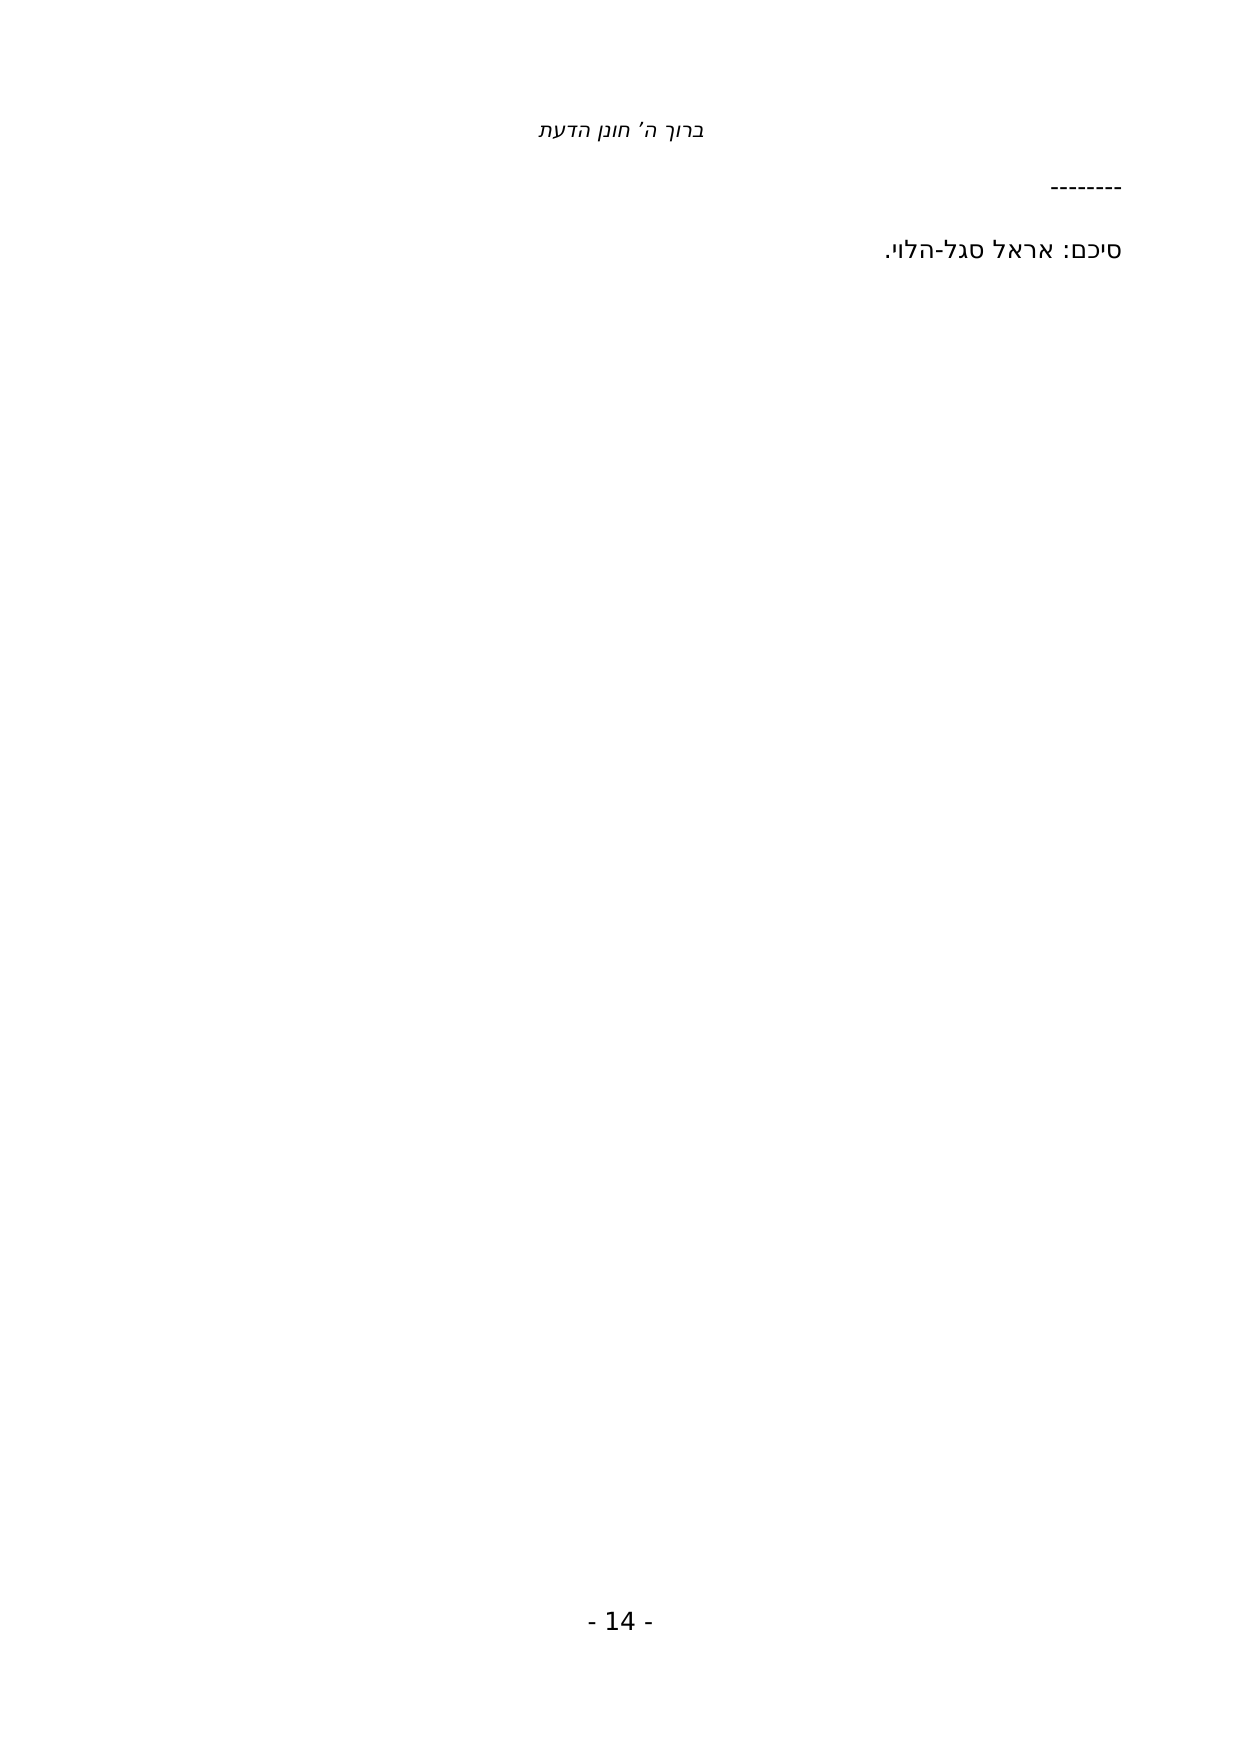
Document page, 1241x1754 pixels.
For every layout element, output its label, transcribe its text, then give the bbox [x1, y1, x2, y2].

text סיכם: אראל סגל-הלוי. [118, 235, 1122, 264]
text -------- [118, 172, 1122, 201]
